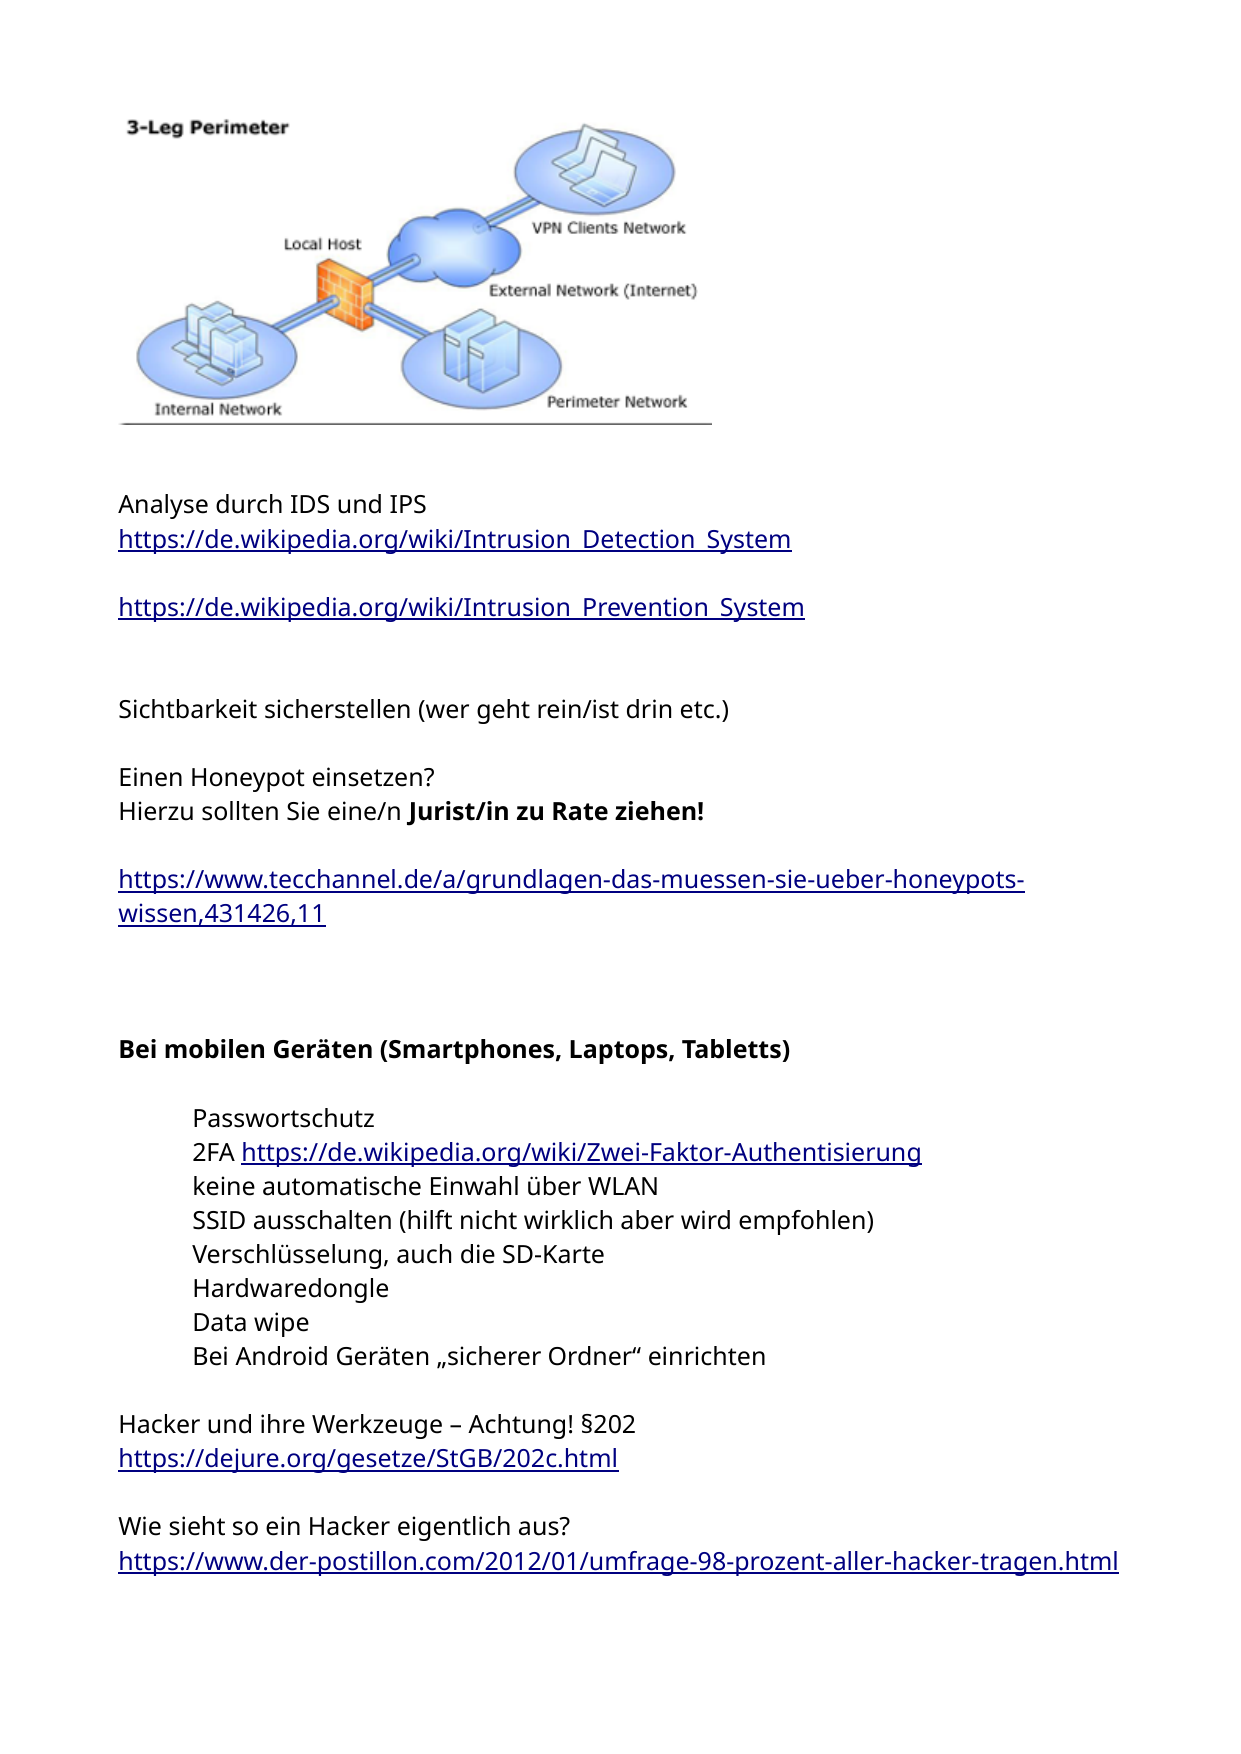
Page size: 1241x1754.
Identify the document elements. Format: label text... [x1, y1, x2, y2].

picture [118, 118, 712, 425]
text Passwortschutz 2FA https://de.wikipedia.org/wiki/Zwei-Faktor-Authentisierung [118, 1066, 1122, 1168]
text Hacker und ihre Werkzeuge – Achtung! §202 https://dejure.org/gesetze/StGB/202c.html [118, 1407, 1122, 1475]
text Analyse durch IDS und IPS https://de.wikipedia.org/wiki/Intrusion_Detection_System https://de.wikipedia.org/wiki/Intrusion_Prevention_System Sichtbarkeit sicherstellen (wer geht rein/ist drin etc.) Einen Honeypot einsetzen? Hierzu sollten Sie eine/n Jurist/in zu Rate ziehen! https://www.tecchannel.de/a/grundlagen-das-muessen-sie-ueber-honeypots-wissen,431426,11 Bei mobilen Geräten (Smartphones, Laptops, Tabletts) [118, 453, 1122, 1066]
text keine automatische Einwahl über WLAN SSID ausschalten (hilft nicht wirklich aber wird empfohlen) Verschlüsselung, auch die SD-Karte Hardwaredongle Data wipe Bei Android Geräten „sicherer Ordner“ einrichten [118, 1168, 1122, 1373]
text Wie sieht so ein Hacker eigentlich aus? https://www.der-postillon.com/2012/01/umfrage-98-prozent-aller-hacker-tragen.html [118, 1475, 1122, 1606]
text [118, 118, 1122, 453]
